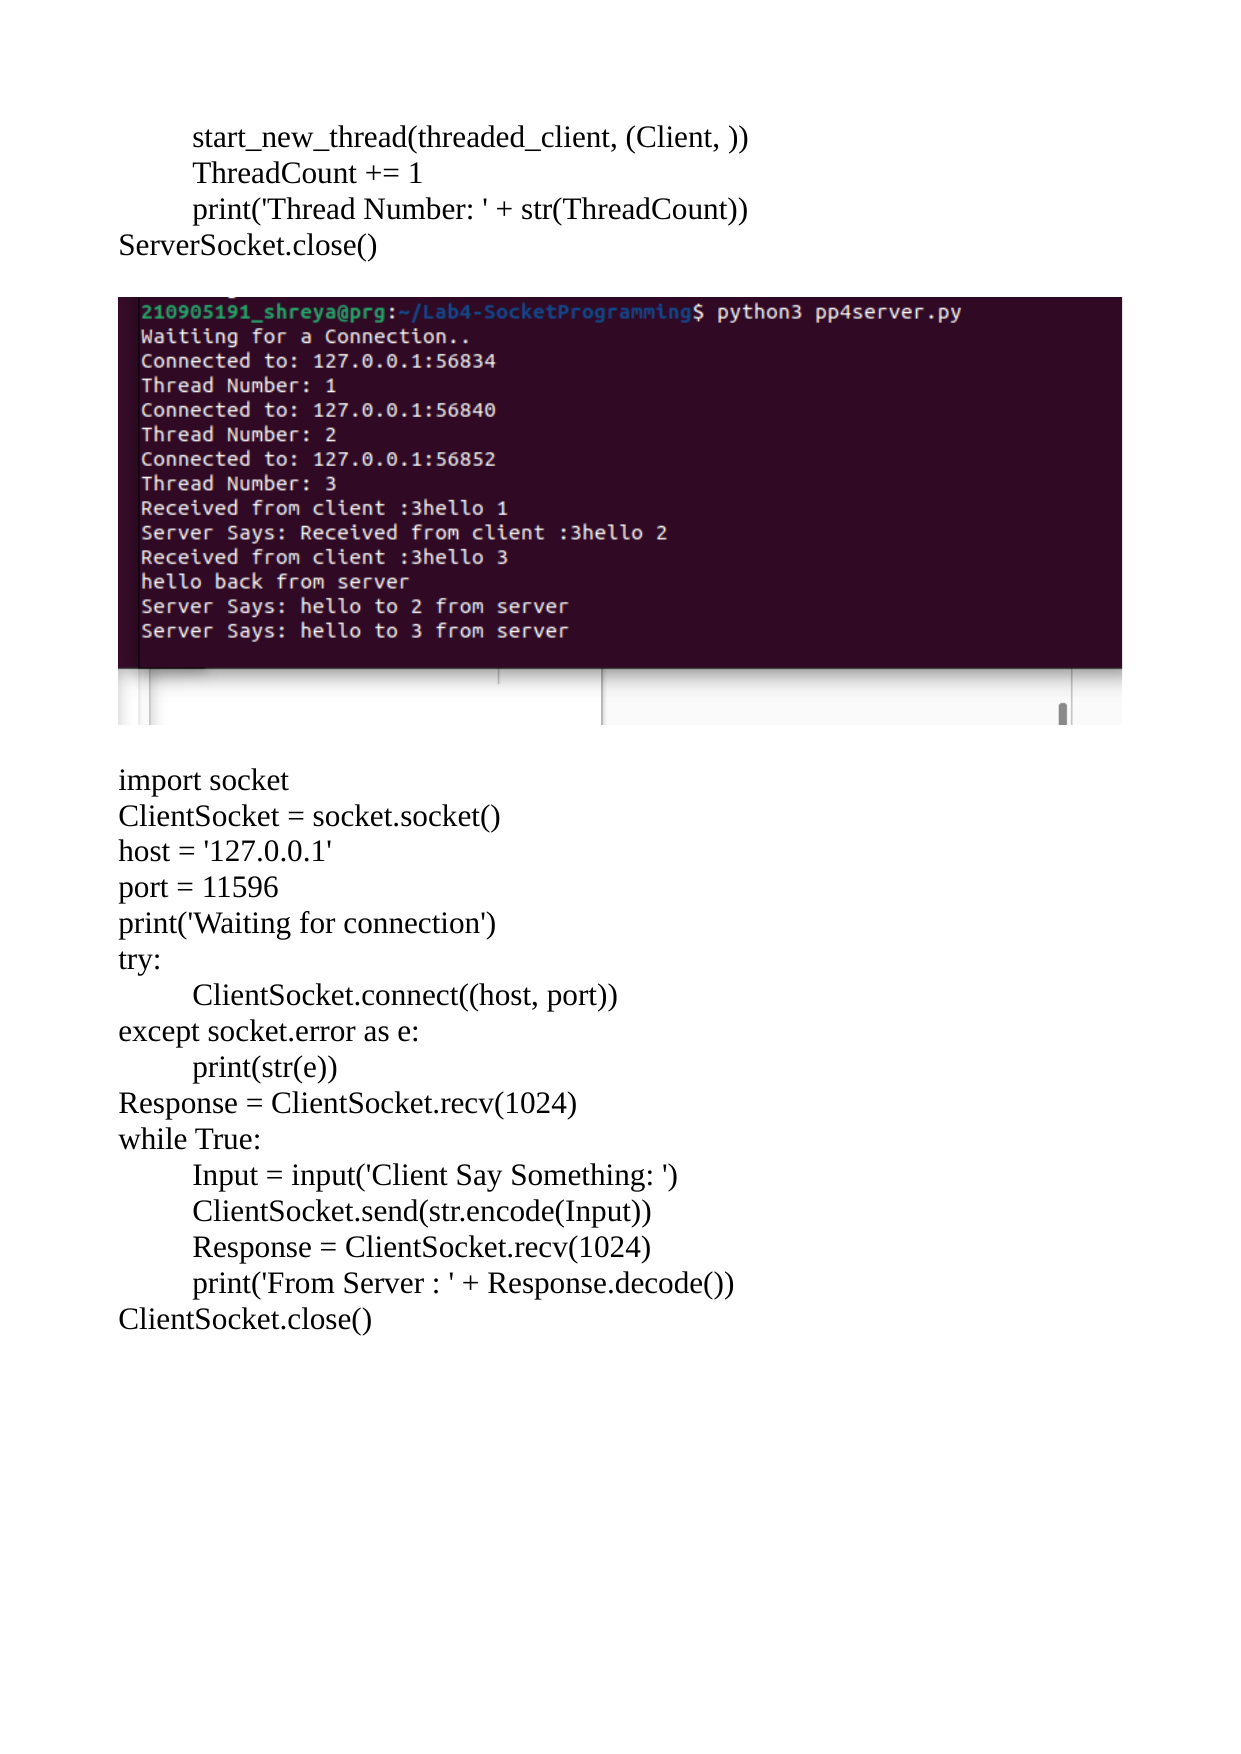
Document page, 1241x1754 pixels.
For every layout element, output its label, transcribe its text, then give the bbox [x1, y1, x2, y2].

text Response = ClientSocket.recv(1024) [118, 1084, 1122, 1120]
text except socket.error as e: [118, 1012, 1122, 1048]
text print(str(e)) [118, 1048, 1122, 1084]
text start_new_thread(threaded_client, (Client, )) [118, 118, 1122, 154]
text print('Waiting for connection') [118, 904, 1122, 941]
text import socket [118, 761, 1122, 797]
text ClientSocket.close() [118, 1300, 1122, 1336]
text while True: [118, 1120, 1122, 1156]
text host = '127.0.0.1' [118, 833, 1122, 869]
text Input = input('Client Say Something: ') [118, 1156, 1122, 1192]
text ClientSocket.connect((host, port)) [118, 976, 1122, 1012]
text ServerSocket.close() [118, 226, 1122, 262]
text ThreadCount += 1 [118, 154, 1122, 190]
text ClientSocket.send(str.encode(Input)) [118, 1192, 1122, 1228]
text print('Thread Number: ' + str(ThreadCount)) [118, 190, 1122, 226]
text ClientSocket = socket.socket() [118, 797, 1122, 833]
picture [118, 297, 1123, 725]
text try: [118, 941, 1122, 976]
text port = 11596 [118, 869, 1122, 904]
text print('From Server : ' + Response.decode()) [118, 1264, 1122, 1300]
text Response = ClientSocket.recv(1024) [118, 1228, 1122, 1264]
